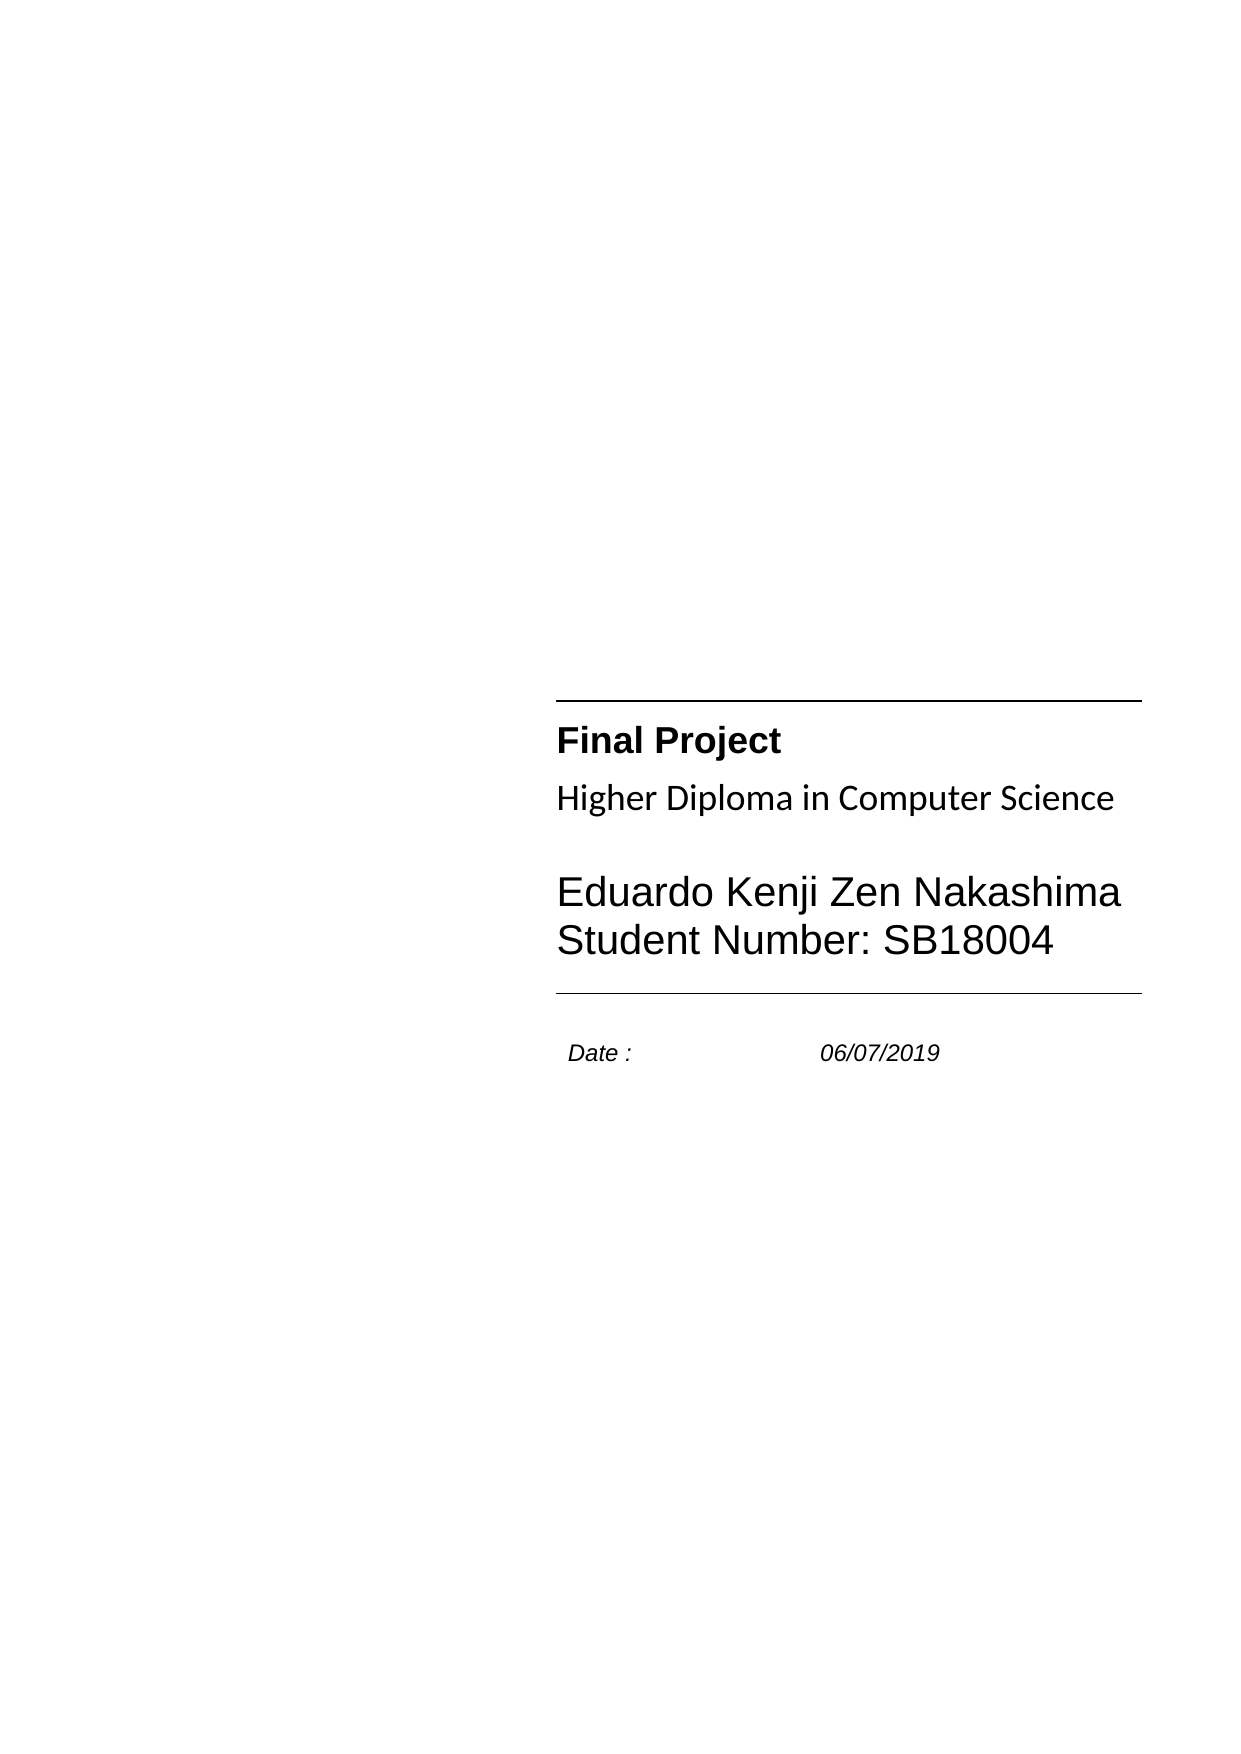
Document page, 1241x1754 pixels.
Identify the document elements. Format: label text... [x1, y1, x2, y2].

table_header 06/07/2019 [809, 1039, 1153, 1066]
table_cell [809, 1149, 1153, 1177]
table_cell [556, 1149, 809, 1177]
table_cell [809, 1121, 1153, 1149]
table_cell [556, 1066, 809, 1094]
table_cell [556, 1177, 809, 1204]
table_cell [809, 1094, 1153, 1121]
table_cell [556, 1121, 809, 1149]
table_header [143, 150, 489, 1204]
table_header [489, 150, 545, 1204]
table_cell [556, 1094, 809, 1121]
table_header Date : [556, 1039, 809, 1066]
table_cell [809, 1066, 1153, 1094]
table_cell [809, 1177, 1153, 1204]
table_header Final Project Higher Diploma in Computer Science Eduardo Kenji Zen Nakashima Student Number: SB18004 [545, 150, 1153, 1204]
